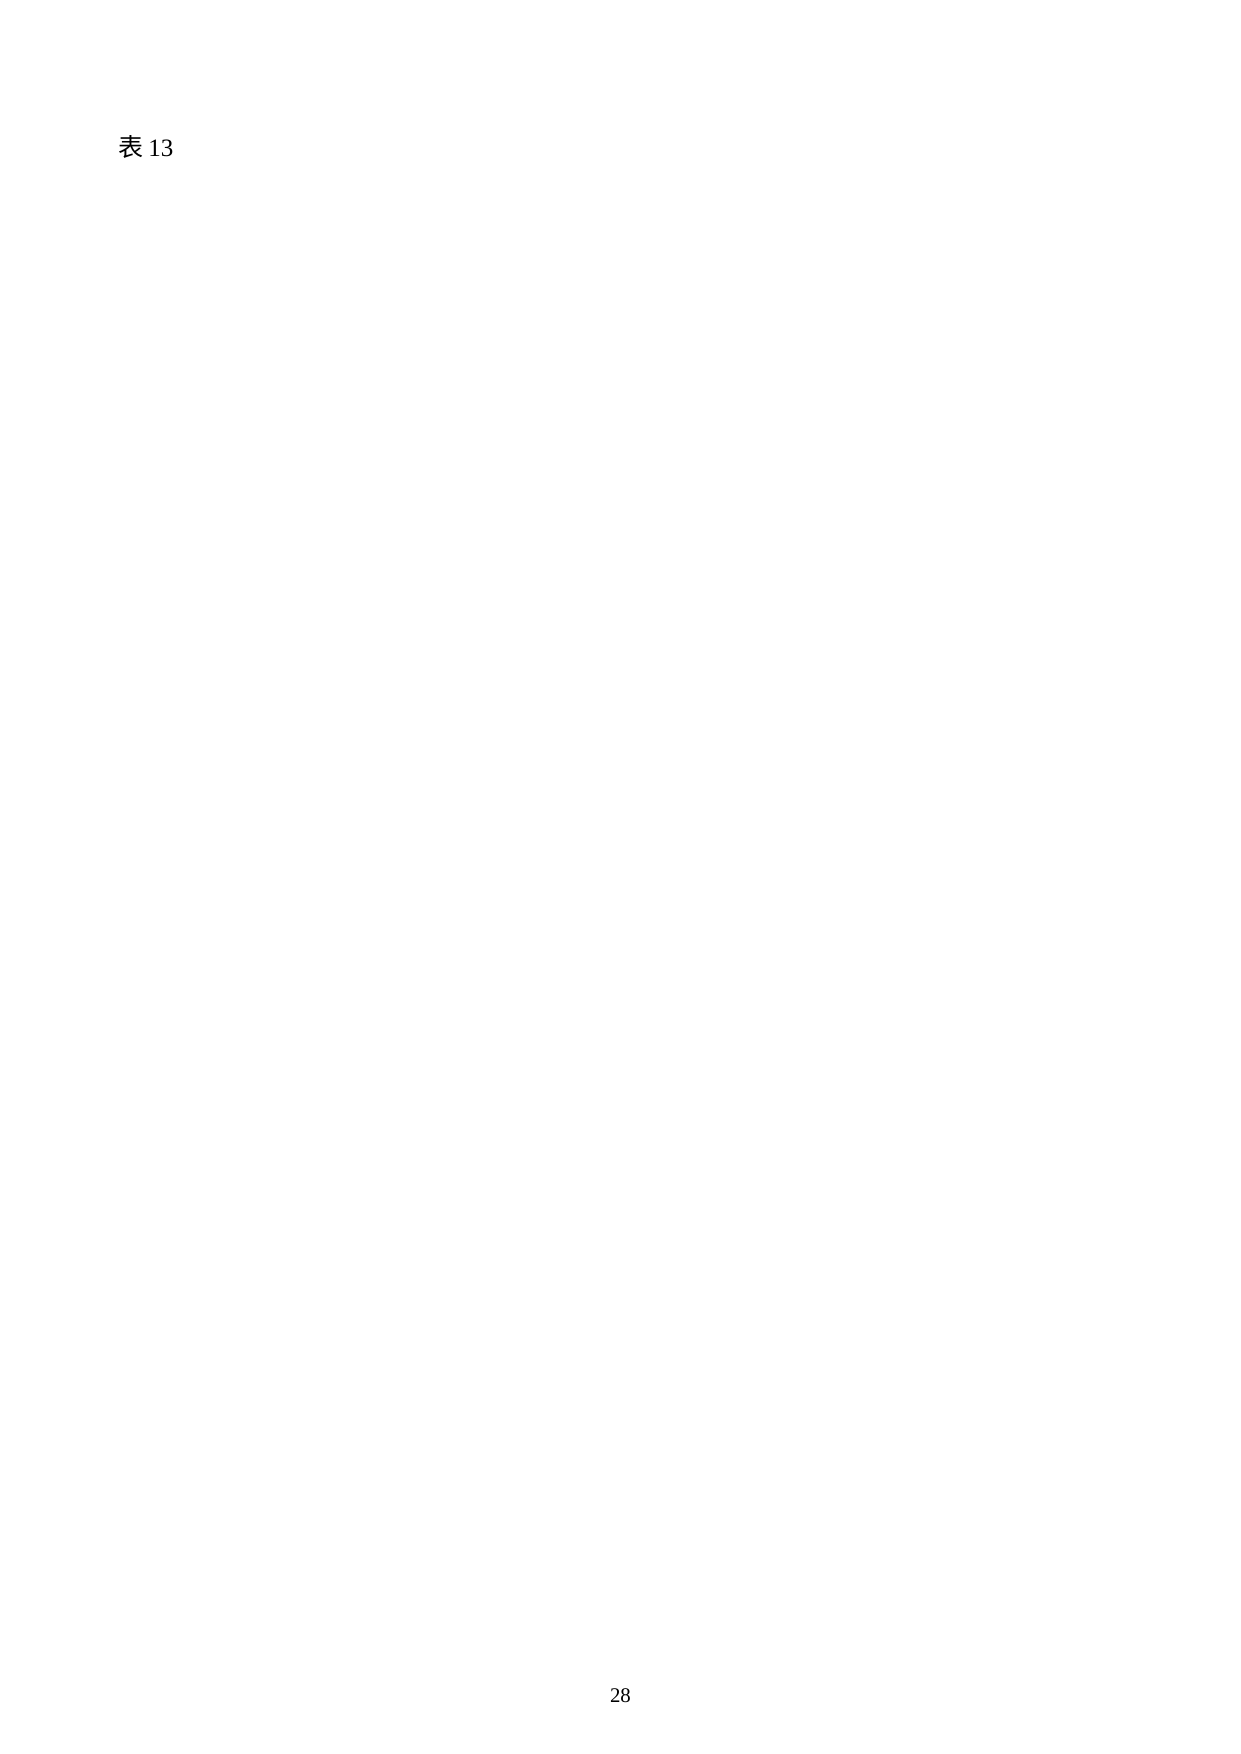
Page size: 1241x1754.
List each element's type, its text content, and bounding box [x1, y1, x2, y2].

text 表13 [118, 127, 1122, 164]
